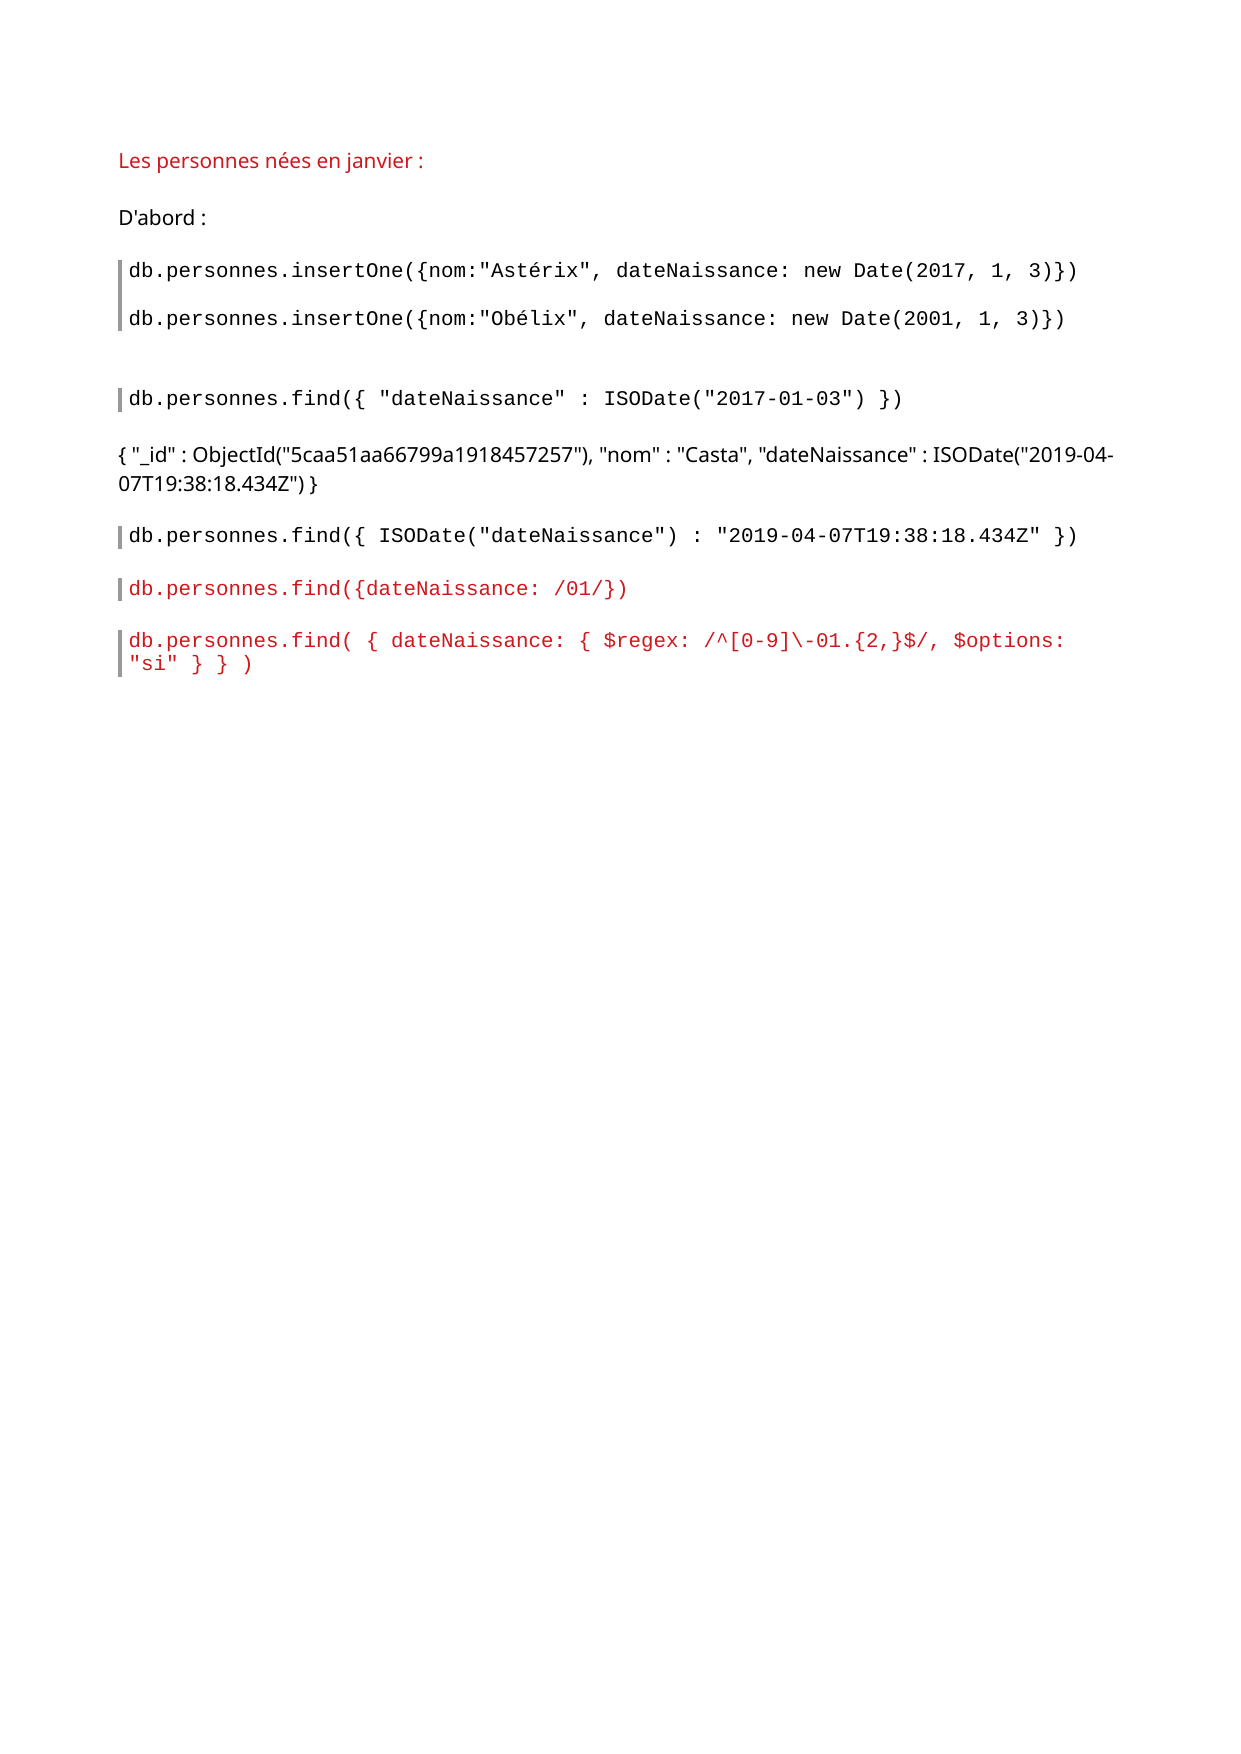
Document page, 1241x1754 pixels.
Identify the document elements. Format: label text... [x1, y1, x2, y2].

text db.personnes.insertOne({nom:"Astérix", dateNaissance: new Date(2017, 1, 3)}) [122, 260, 1122, 284]
text { "_id" : ObjectId("5caa51aa66799a1918457257"), "nom" : "Casta", "dateNaissance" : ISODate("2019-04-07T19:38:18.434Z") } [118, 440, 1122, 497]
text Les personnes nées en janvier : [118, 147, 1122, 175]
text D'abord : [118, 203, 1122, 232]
text db.personnes.find({ "dateNaissance" : ISODate("2017-01-03") }) [122, 388, 1122, 412]
text db.personnes.insertOne({nom:"Obélix", dateNaissance: new Date(2001, 1, 3)}) [122, 308, 1122, 331]
text db.personnes.find({ ISODate("dateNaissance") : "2019-04-07T19:38:18.434Z" }) [122, 526, 1122, 549]
text db.personnes.find( { dateNaissance: { $regex: /^[0-9]\-01.{2,}$/, $options: "si" } } ) [122, 630, 1122, 677]
text db.personnes.find({dateNaissance: /01/}) [122, 578, 1122, 601]
